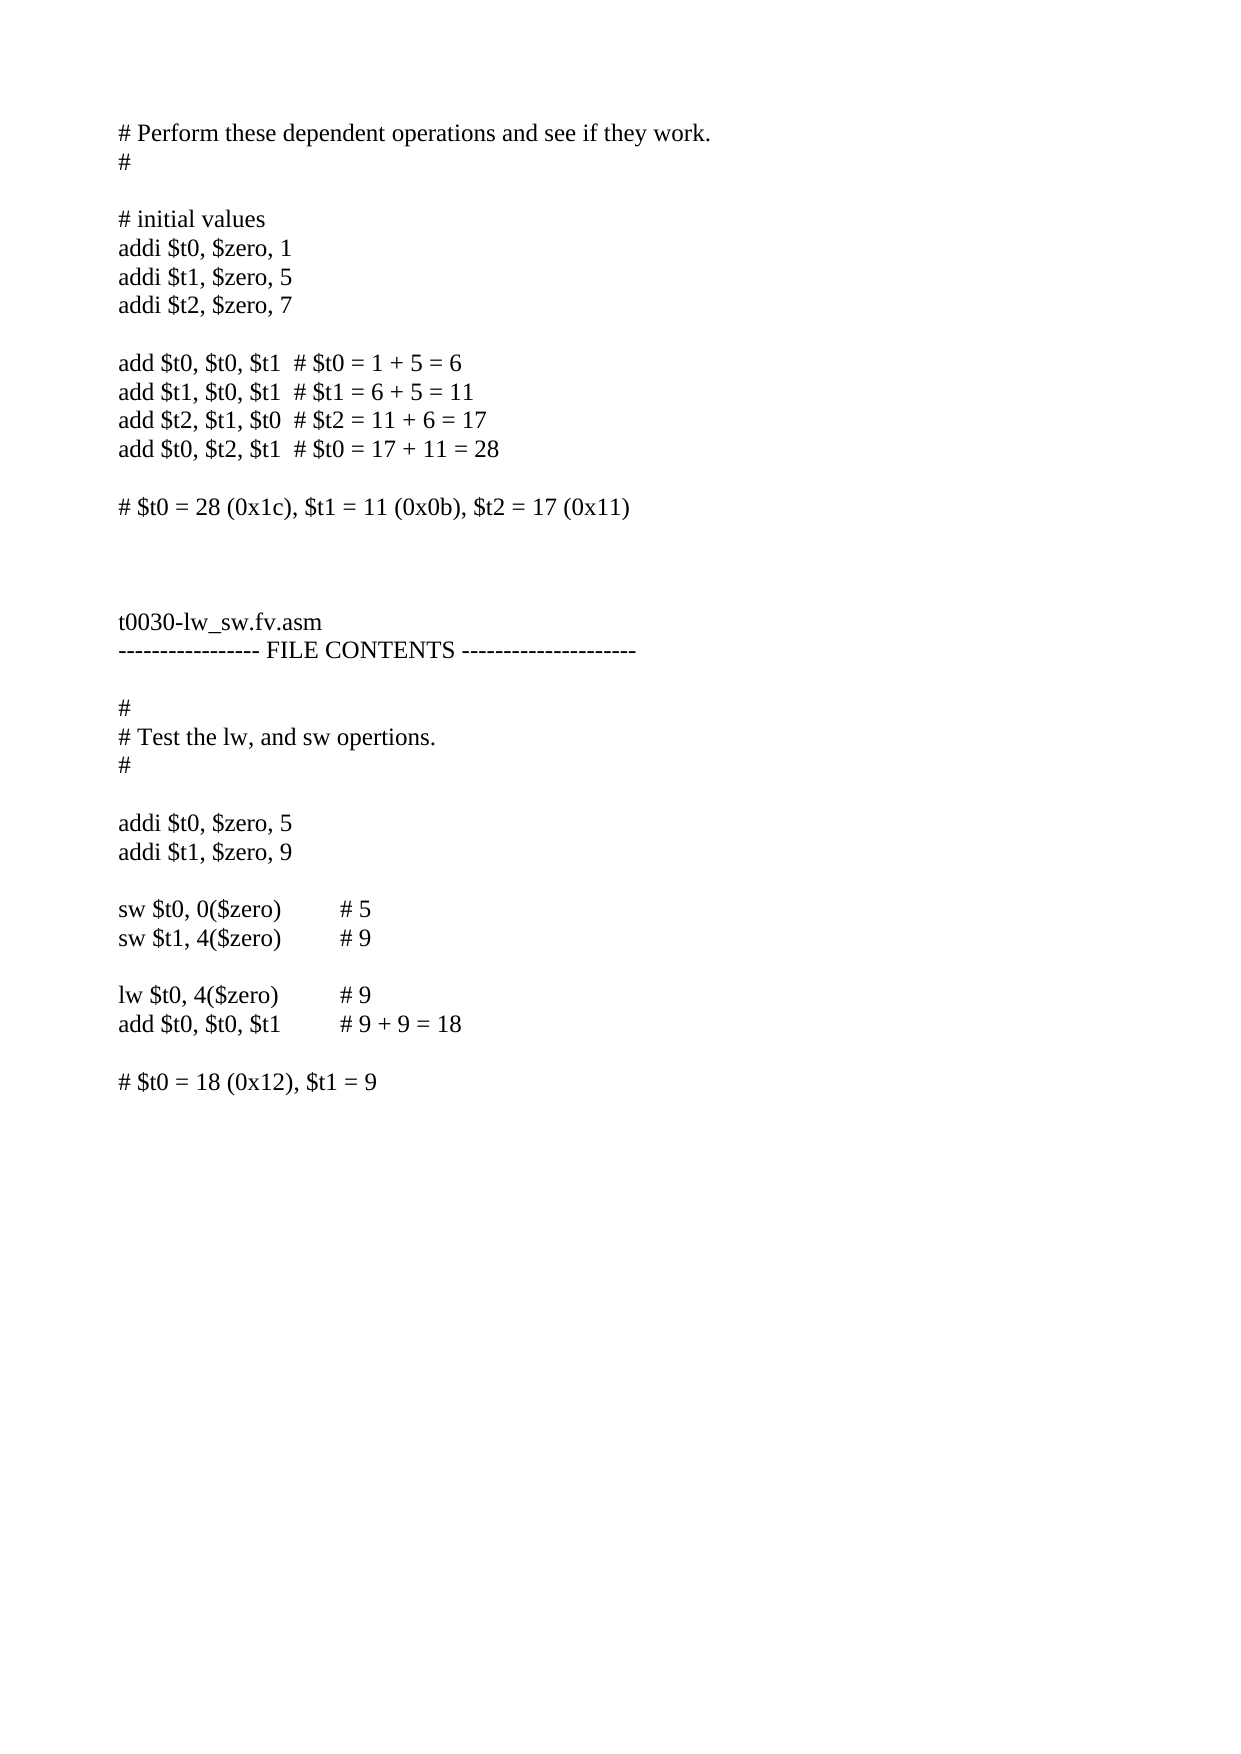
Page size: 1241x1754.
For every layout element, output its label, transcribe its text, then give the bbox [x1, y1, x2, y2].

text add $t1, $t0, $t1 # $t1 = 6 + 5 = 11 [118, 377, 1122, 406]
text add $t0, $t0, $t1 # 9 + 9 = 18 [118, 1009, 1122, 1038]
text add $t0, $t0, $t1 # $t0 = 1 + 5 = 6 [118, 348, 1122, 377]
text lw $t0, 4($zero) # 9 [118, 981, 1122, 1009]
text # $t0 = 28 (0x1c), $t1 = 11 (0x0b), $t2 = 17 (0x11) [118, 492, 1122, 521]
text add $t0, $t2, $t1 # $t0 = 17 + 11 = 28 [118, 434, 1122, 463]
text # initial values [118, 204, 1122, 233]
text ----------------- FILE CONTENTS --------------------- [118, 636, 1122, 664]
text sw $t0, 0($zero) # 5 [118, 894, 1122, 923]
text # Perform these dependent operations and see if they work. [118, 118, 1122, 147]
text # $t0 = 18 (0x12), $t1 = 9 [118, 1067, 1122, 1096]
text add $t2, $t1, $t0 # $t2 = 11 + 6 = 17 [118, 406, 1122, 434]
text # [118, 751, 1122, 779]
text # [118, 693, 1122, 722]
text addi $t2, $zero, 7 [118, 291, 1122, 319]
text addi $t1, $zero, 5 [118, 262, 1122, 291]
text addi $t0, $zero, 5 [118, 808, 1122, 837]
text # Test the lw, and sw opertions. [118, 722, 1122, 751]
text addi $t0, $zero, 1 [118, 233, 1122, 262]
text addi $t1, $zero, 9 [118, 837, 1122, 866]
text sw $t1, 4($zero) # 9 [118, 923, 1122, 952]
text t0030-lw_sw.fv.asm [118, 607, 1122, 636]
text # [118, 147, 1122, 176]
